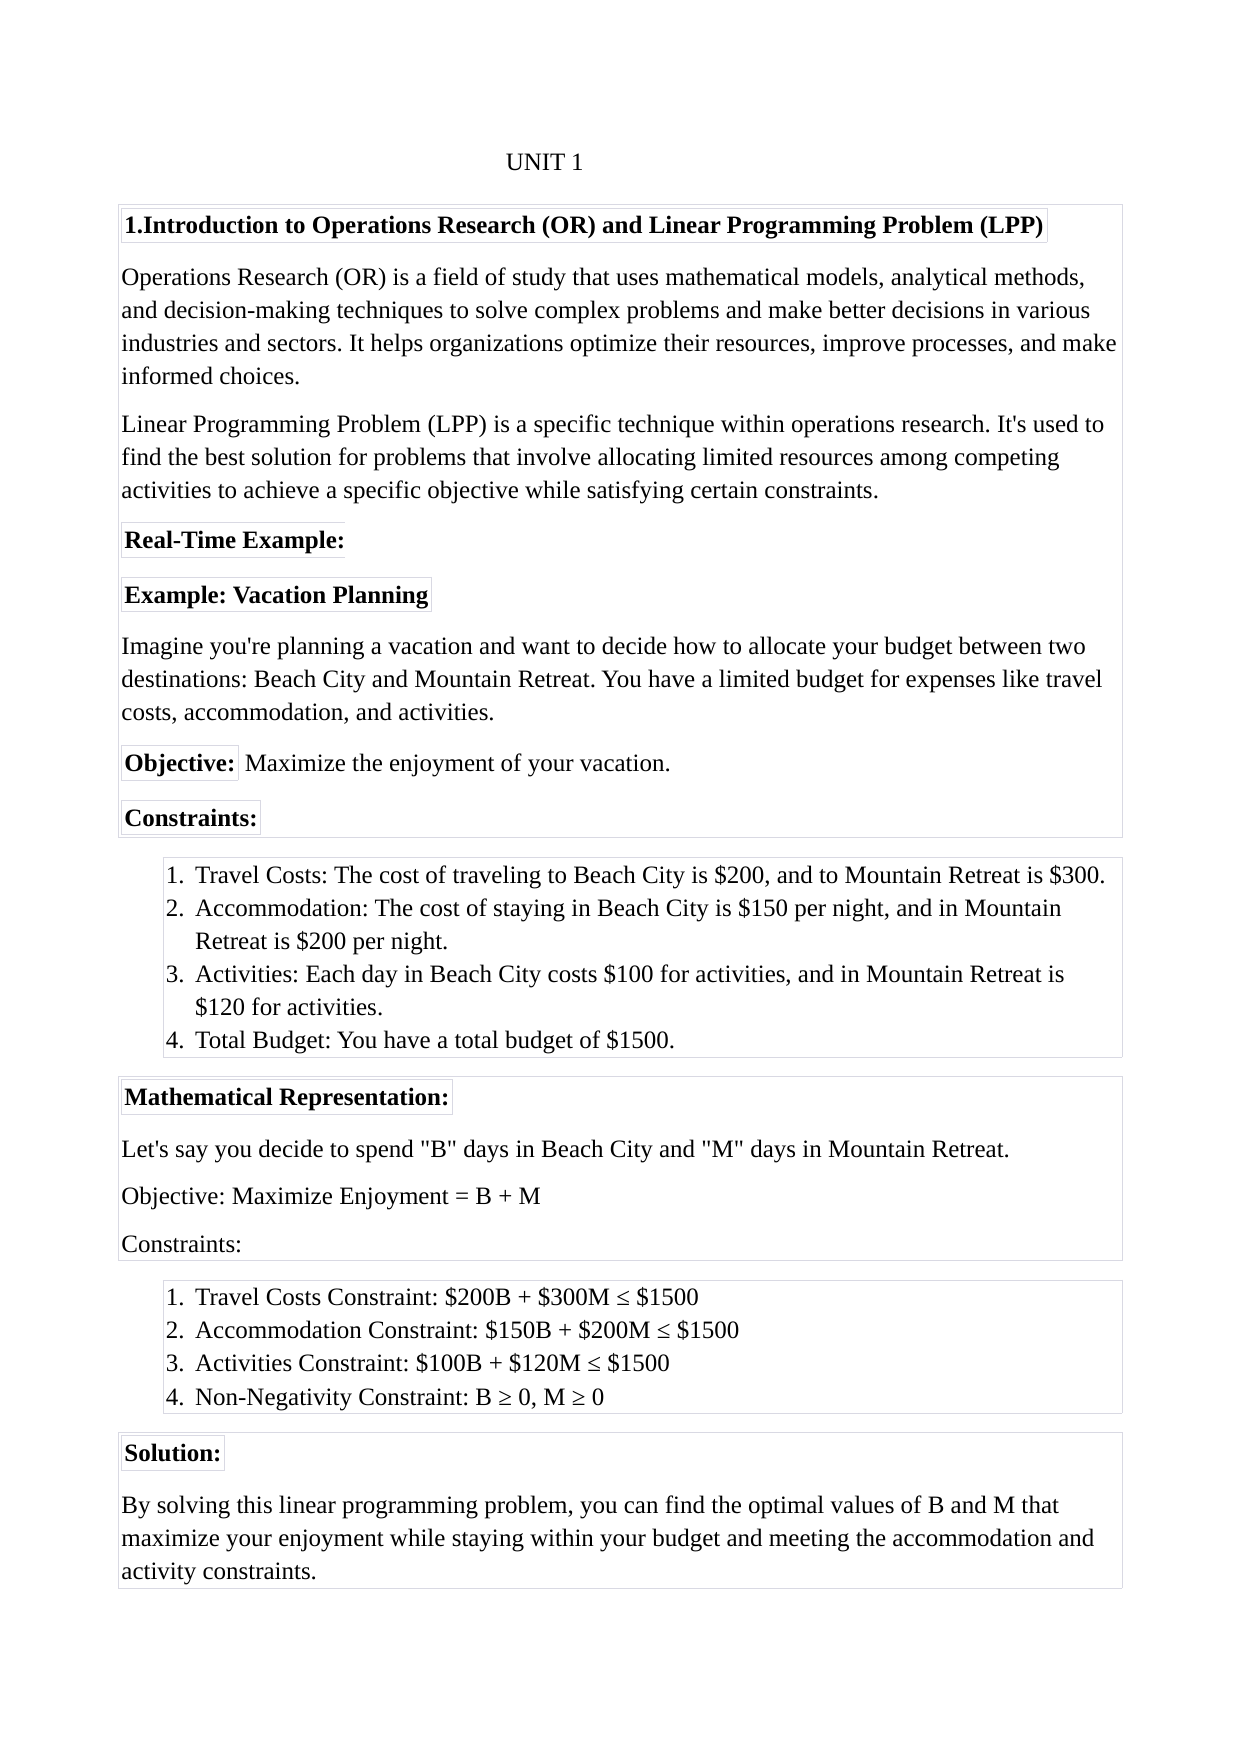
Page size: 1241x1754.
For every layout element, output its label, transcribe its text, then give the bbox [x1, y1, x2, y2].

text Real-Time Example:­ [119, 519, 1122, 557]
text Operations Research (OR) is a field of study that uses mathematical models, analytical methods, and decision-making techniques to solve complex problems and make better decisions in various industries and sectors. It helps organizations optimize their resources, improve processes, and make informed choices. [119, 259, 1122, 390]
text Constraints: [119, 797, 1122, 837]
text Constraints: [119, 1226, 1122, 1260]
list Activities Constraint: $100B + $120M ≤ $1500 [164, 1346, 1122, 1377]
text Objective: Maximize the enjoyment of your vacation. [119, 742, 1122, 780]
text Mathematical Representation: [119, 1077, 1122, 1114]
text Imagine you're planning a vacation and want to decide how to allocate your budget between two destinations: Beach City and Mountain Retreat. You have a limited budget for expenses like travel costs, accommodation, and activities. [119, 628, 1122, 726]
list Activities: Each day in Beach City costs $100 for activities, and in Mountain Retreat is $120 for activities. [164, 956, 1122, 1021]
text Let's say you decide to spend "B" days in Beach City and "M" days in Mountain Retreat. [119, 1131, 1122, 1162]
text UNIT 1 [118, 147, 1122, 176]
list Accommodation: The cost of staying in Beach City is $150 per night, and in Mountain Retreat is $200 per night. [164, 890, 1122, 955]
list Travel Costs Constraint: $200B + $300M ≤ $1500 [164, 1281, 1122, 1311]
text Solution: [119, 1433, 1122, 1470]
list Accommodation Constraint: $150B + $200M ≤ $1500 [164, 1312, 1122, 1344]
list Total Budget: You have a total budget of $1500. [164, 1022, 1122, 1057]
text 1.Introduction to Operations Research (OR) and Linear Programming Problem (LPP) [119, 205, 1122, 242]
text Linear Programming Problem (LPP) is a specific technique within operations research. It's used to find the best solution for problems that involve allocating limited resources among competing activities to achieve a specific objective while satisfying certain constraints. [119, 406, 1122, 503]
list Non-Negativity Constraint: B ≥ 0, M ≥ 0 [164, 1378, 1122, 1413]
text Example: Vacation Planning [119, 574, 1122, 612]
list Travel Costs: The cost of traveling to Beach City is $200, and to Mountain Retreat is $300. [164, 858, 1122, 889]
text Objective: Maximize Enjoyment = B + M [119, 1178, 1122, 1210]
text By solving this linear programming problem, you can find the optimal values of B and M that maximize your enjoyment while staying within your budget and meeting the accommodation and activity constraints. [119, 1487, 1122, 1588]
